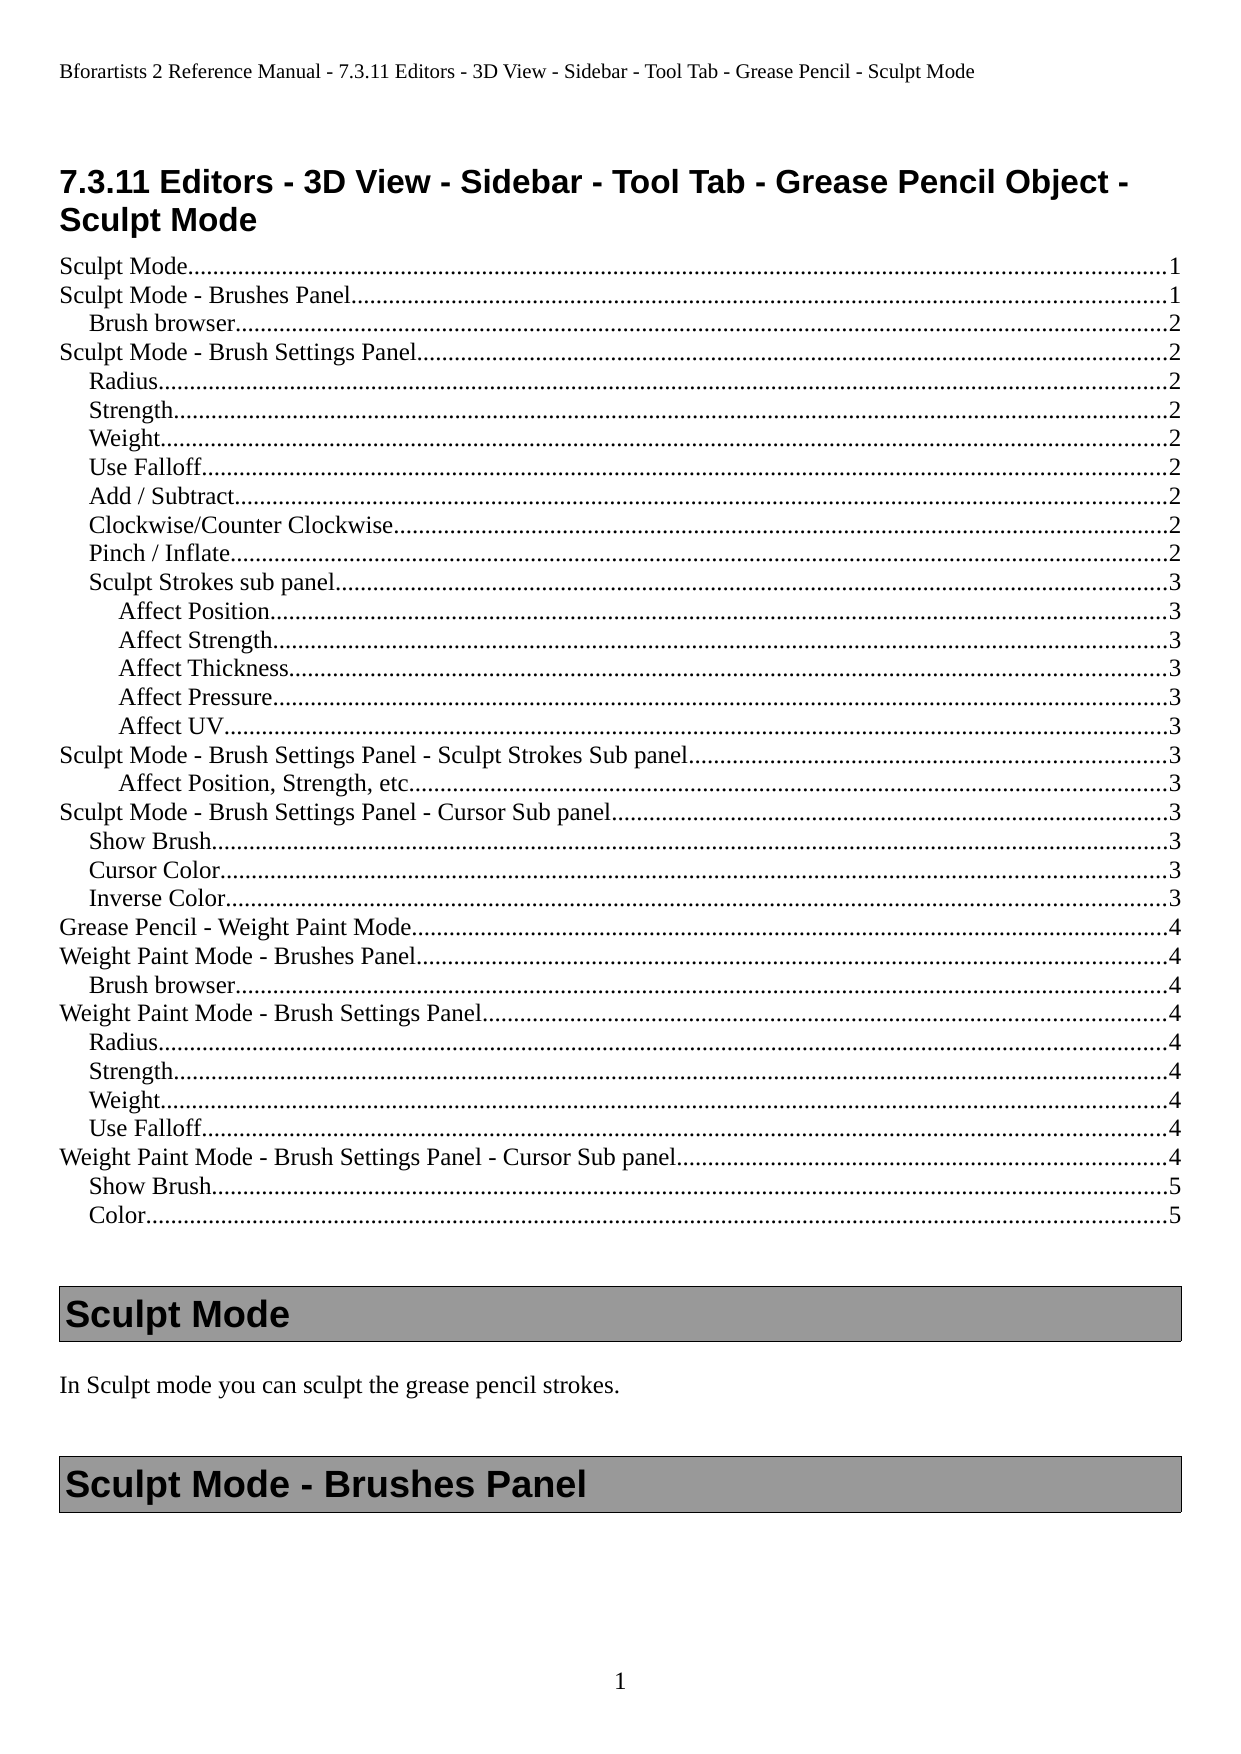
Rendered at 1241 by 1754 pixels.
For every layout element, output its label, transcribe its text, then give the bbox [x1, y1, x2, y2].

text Show Brush 3 [88, 826, 1181, 855]
table_header Sculpt Mode - Brushes Panel [60, 1457, 1181, 1512]
text Sculpt Strokes sub panel 3 [88, 567, 1181, 596]
text Affect Thickness 3 [118, 653, 1181, 682]
text Strength 2 [88, 395, 1181, 423]
text Strength 4 [88, 1056, 1181, 1085]
text Weight Paint Mode - Brushes Panel 4 [59, 941, 1181, 970]
table_header Sculpt Mode [60, 1287, 1181, 1341]
text In Sculpt mode you can sculpt the grease pencil strokes. [59, 1370, 1181, 1399]
text Brush browser 4 [88, 970, 1181, 998]
text Radius 2 [88, 366, 1181, 395]
text Brush browser 2 [88, 308, 1181, 337]
text Use Falloff 2 [88, 452, 1181, 481]
text Sculpt Mode - Brush Settings Panel - Sculpt Strokes Sub panel 3 [59, 740, 1181, 768]
text Affect Position 3 [118, 596, 1181, 625]
text Pinch / Inflate 2 [88, 538, 1181, 567]
text Cursor Color 3 [88, 855, 1181, 883]
text Weight Paint Mode - Brush Settings Panel - Cursor Sub panel 4 [59, 1142, 1181, 1171]
text Affect Position, Strength, etc. 3 [118, 768, 1181, 797]
text Add / Subtract 2 [88, 481, 1181, 510]
text Weight 2 [88, 423, 1181, 452]
text Weight 4 [88, 1085, 1181, 1113]
text Affect Strength 3 [118, 625, 1181, 653]
text Color 5 [88, 1200, 1181, 1228]
text Sculpt Mode - Brush Settings Panel 2 [59, 337, 1181, 366]
text Radius 4 [88, 1027, 1181, 1056]
text Clockwise/Counter Clockwise 2 [88, 510, 1181, 538]
text Sculpt Mode 1 [59, 251, 1181, 280]
text Affect Pressure 3 [118, 682, 1181, 711]
text Weight Paint Mode - Brush Settings Panel 4 [59, 998, 1181, 1027]
text Inverse Color 3 [88, 883, 1181, 912]
text Sculpt Mode - Brush Settings Panel - Cursor Sub panel 3 [59, 797, 1181, 826]
subtitle 7.3.11 Editors - 3D View - Sidebar - Tool Tab - Grease Pencil Object - Sculpt Mode [59, 162, 1181, 238]
text Use Falloff 4 [88, 1113, 1181, 1142]
text Affect UV 3 [118, 711, 1181, 740]
text Sculpt Mode - Brushes Panel 1 [59, 280, 1181, 308]
text Show Brush 5 [88, 1171, 1181, 1200]
text Grease Pencil - Weight Paint Mode 4 [59, 912, 1181, 941]
